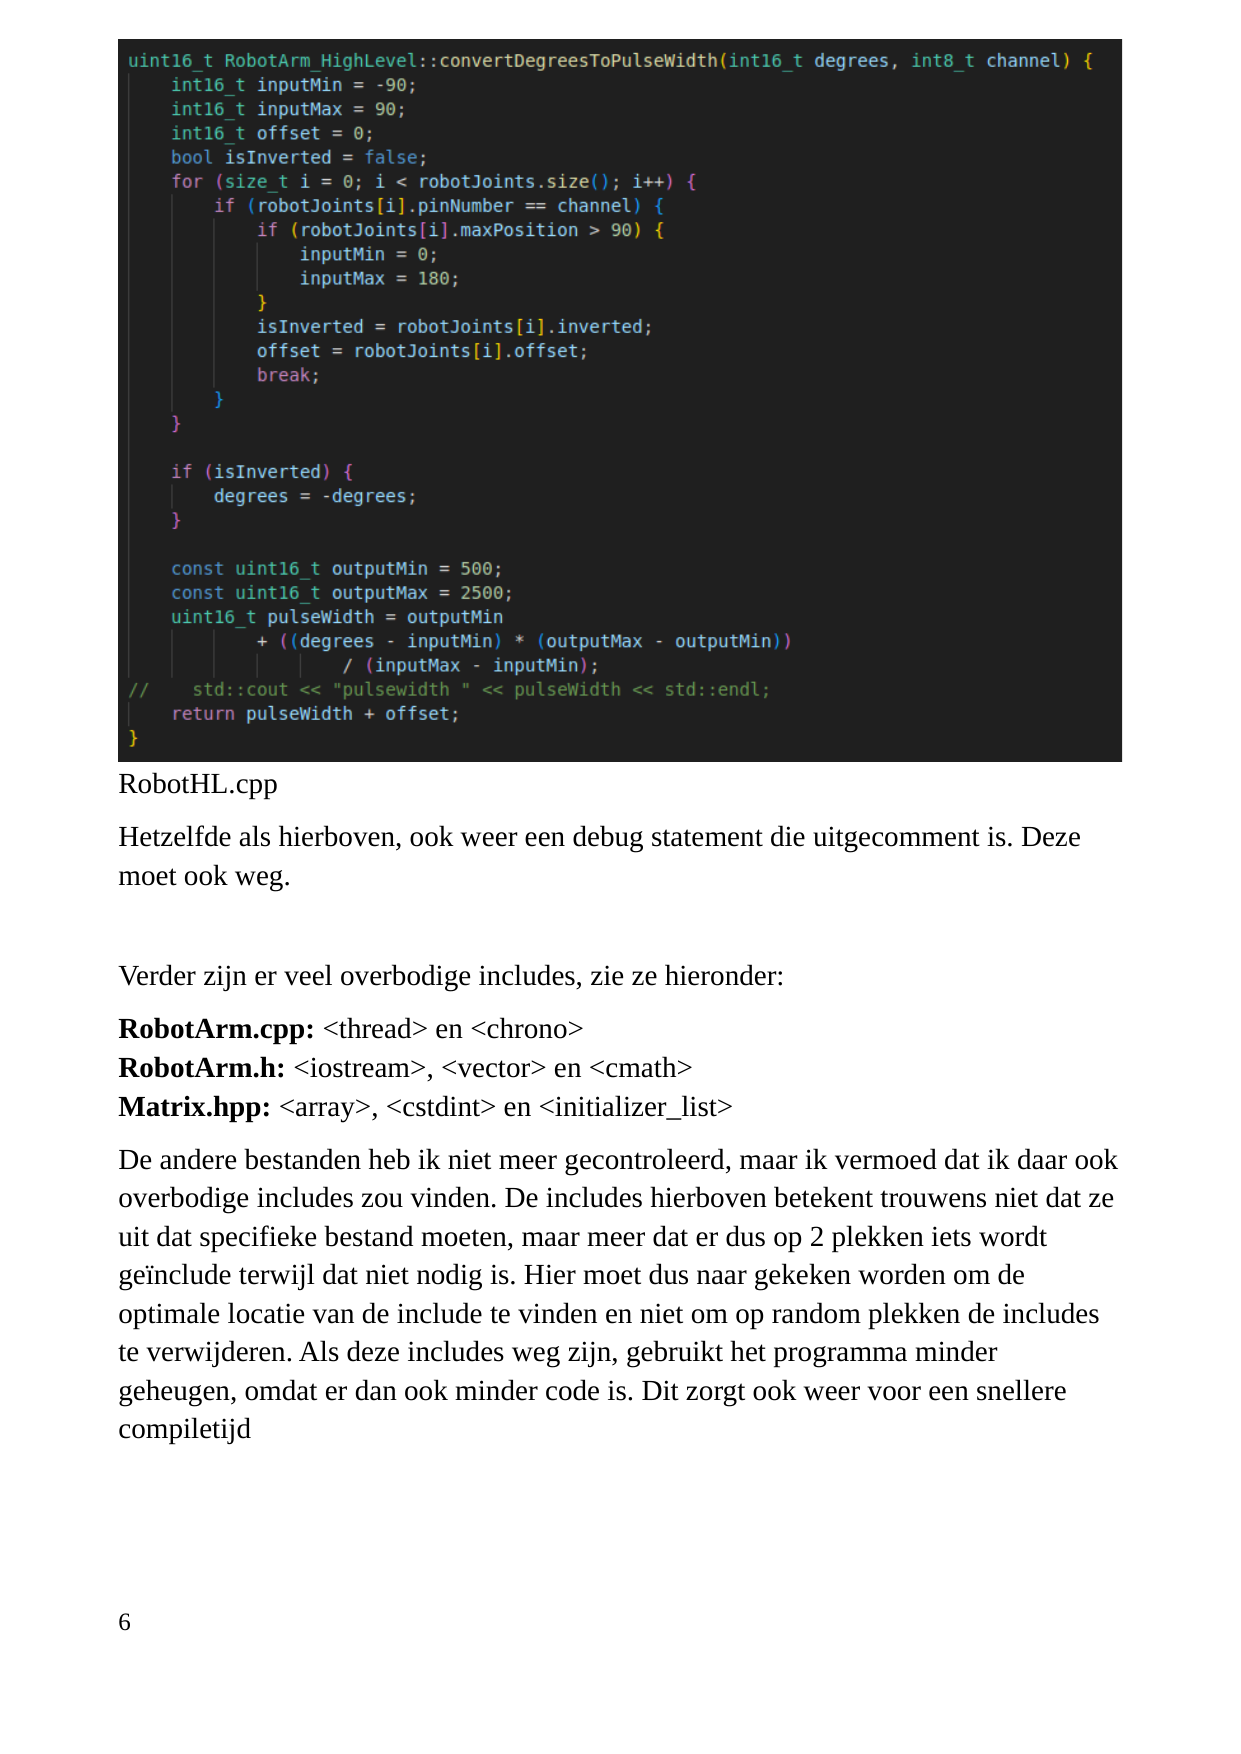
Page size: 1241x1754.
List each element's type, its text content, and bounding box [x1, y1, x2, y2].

text De andere bestanden heb ik niet meer gecontroleerd, maar ik vermoed dat ik daar ook overbodige includes zou vinden. De includes hierboven betekent trouwens niet dat ze uit dat specifieke bestand moeten, maar meer dat er dus op 2 plekken iets wordt geïnclude terwijl dat niet nodig is. Hier moet dus naar gekeken worden om de optimale locatie van de include te vinden en niet om op random plekken de includes te verwijderen. Als deze includes weg zijn, gebruikt het programma minder geheugen, omdat er dan ook minder code is. Dit zorgt ook weer voor een snellere compiletijd [118, 1142, 1122, 1445]
text Verder zijn er veel overbodige includes, zie ze hieronder: [118, 958, 1122, 992]
text Hetzelfde als hierboven, ook weer een debug statement die uitgecomment is. Deze moet ook weg. [118, 819, 1122, 891]
picture [118, 39, 1123, 762]
text RobotHL.cpp [118, 762, 1122, 800]
text RobotArm.cpp: <thread> en <chrono> RobotArm.h: <iostream>, <vector> en <cmath> Matrix.hpp: <array>, <cstdint> en <initializer_list> [118, 1012, 1122, 1122]
